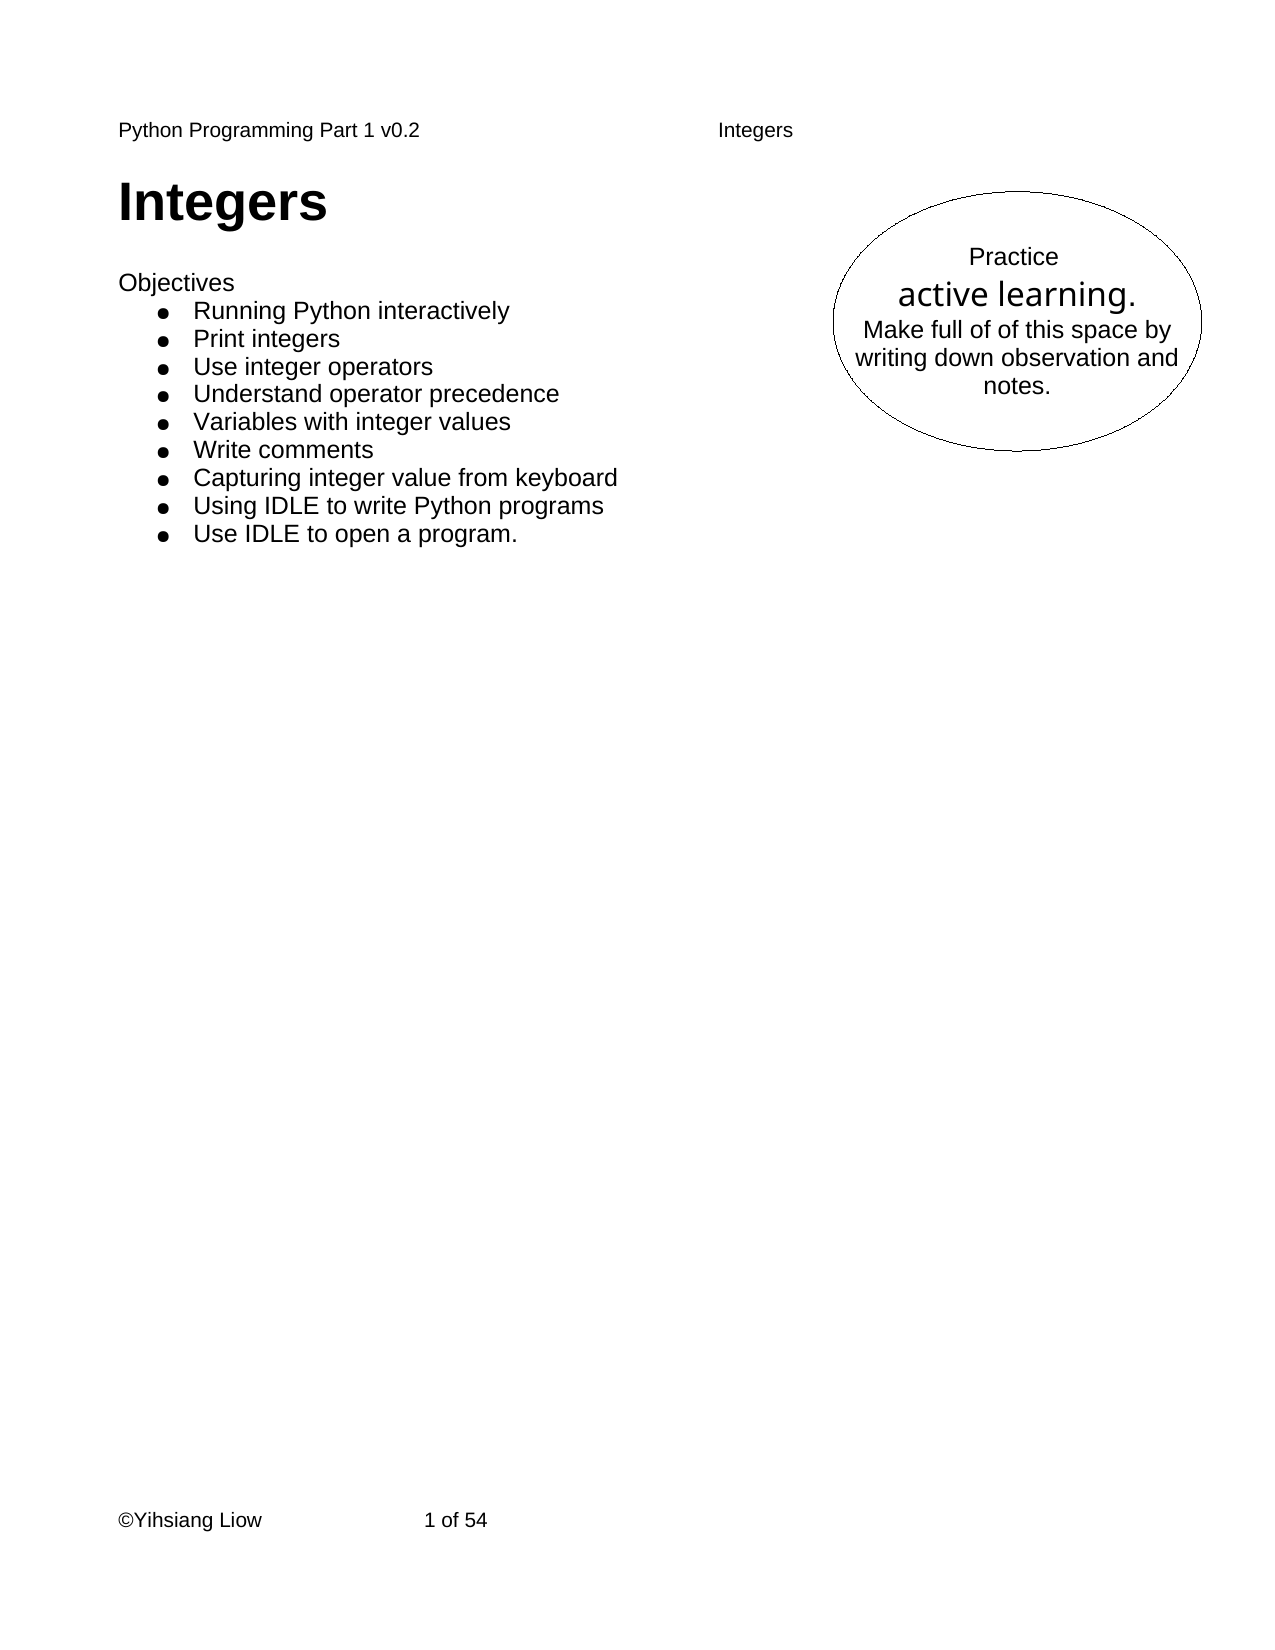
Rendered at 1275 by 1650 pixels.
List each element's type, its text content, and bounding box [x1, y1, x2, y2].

list Use IDLE to open a program. [156, 520, 793, 548]
list Using IDLE to write Python programs [156, 492, 793, 520]
list Use integer operators [156, 352, 793, 380]
list Print integers [156, 324, 793, 352]
text Objectives [118, 269, 793, 297]
text Integers [118, 171, 793, 231]
list Capturing integer value from keyboard [156, 464, 793, 492]
list Write comments [156, 436, 793, 464]
list Understand operator precedence [156, 380, 793, 408]
list Running Python interactively [156, 297, 793, 324]
list Variables with integer values [156, 408, 793, 436]
